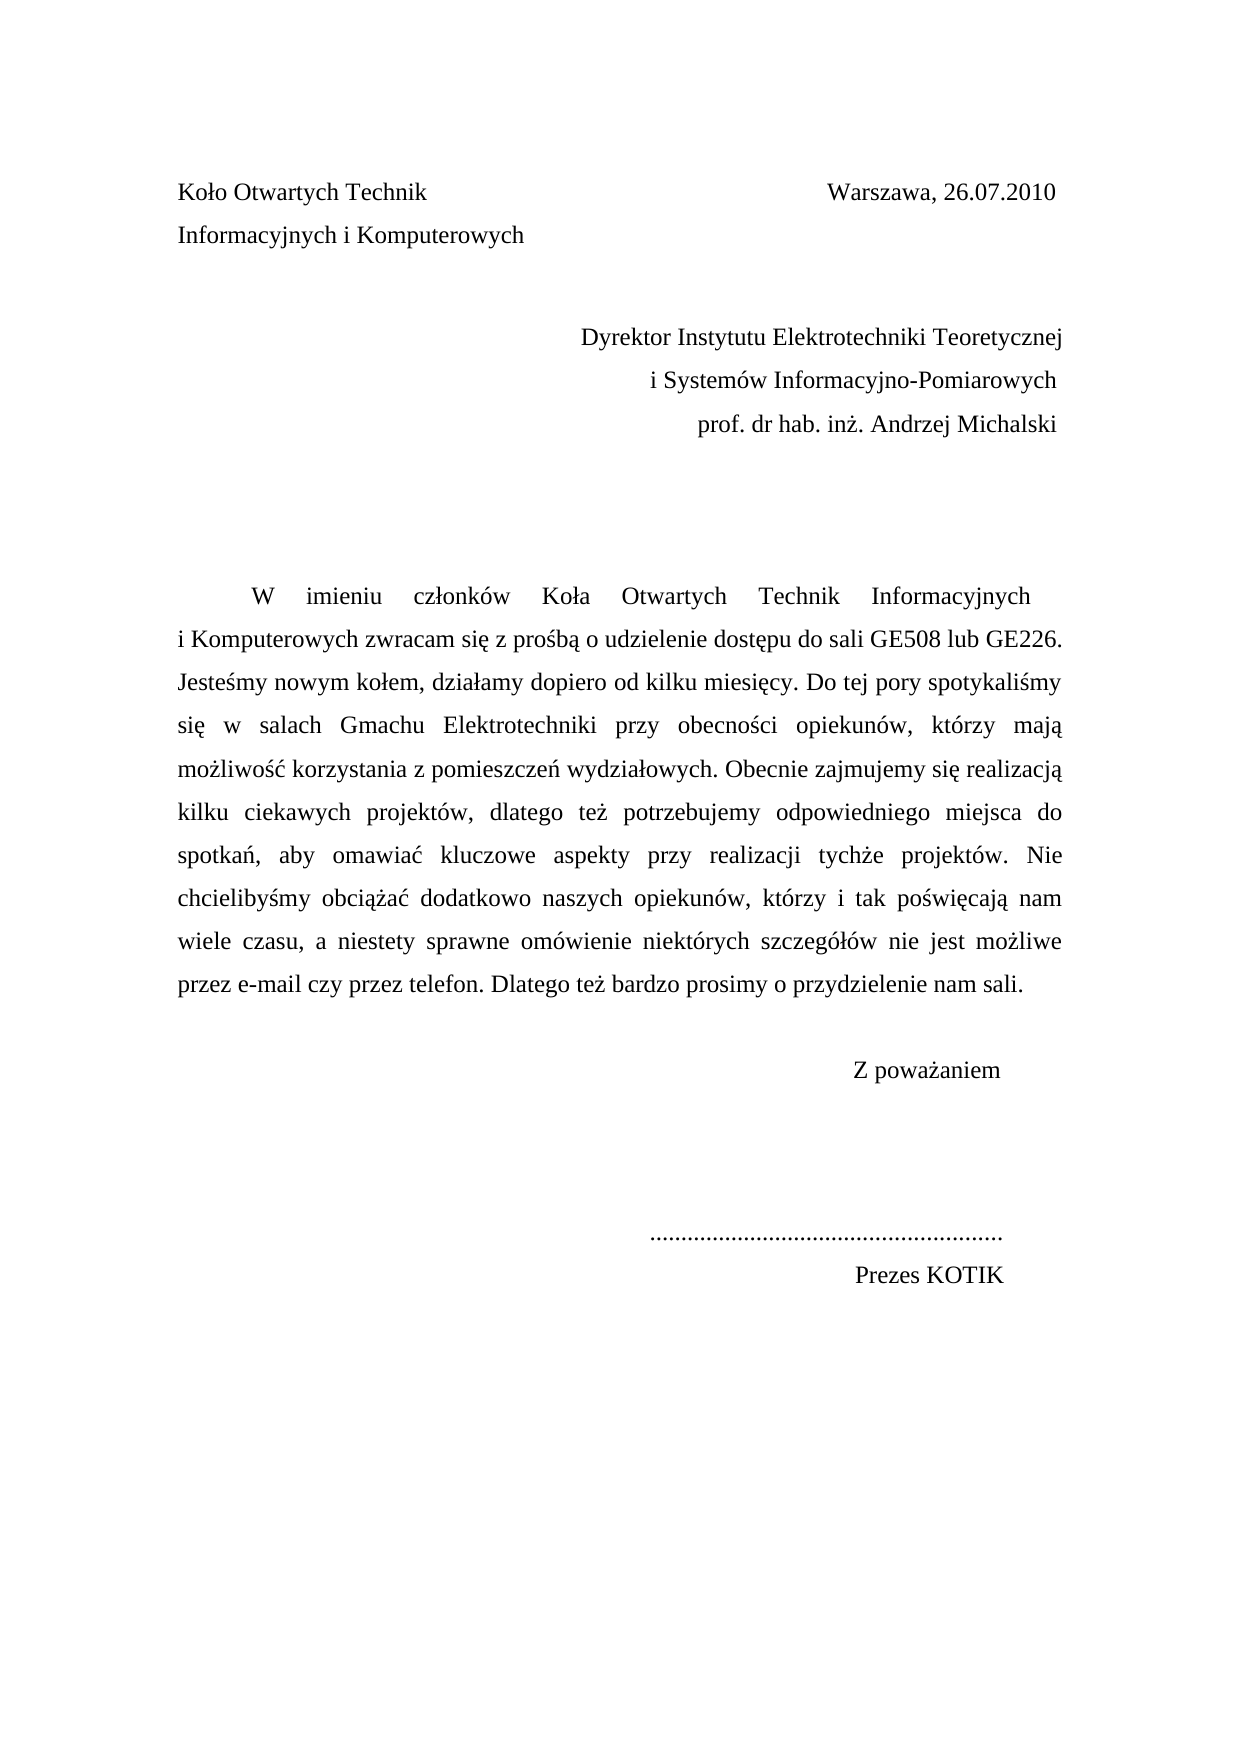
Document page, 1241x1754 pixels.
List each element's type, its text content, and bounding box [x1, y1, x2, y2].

text Z poważaniem [177, 1012, 1001, 1084]
text W imieniu członków Koła Otwartych Technik Informacyjnych i Komputerowych zwracam się z prośbą o udzielenie dostępu do sali GE508 lub GE226. Jesteśmy nowym kołem, działamy dopiero od kilku miesięcy. Do tej pory spotykaliśmy się w salach Gmachu Elektrotechniki przy obecności opiekunów, którzy mają możliwość korzystania z pomieszczeń wydziałowych. Obecnie zajmujemy się realizacją kilku ciekawych projektów, dlatego też potrzebujemy odpowiedniego miejsca do spotkań, aby omawiać kluczowe aspekty przy realizacji tychże projektów. Nie chcielibyśmy obciążać dodatkowo naszych opiekunów, którzy i tak poświęcają nam wiele czasu, a niestety sprawne omówienie niektórych szczegółów nie jest możliwe przez e-mail czy przez telefon. Dlatego też bardzo prosimy o przydzielenie nam sali. [177, 581, 1063, 998]
text Koło Otwartych Technik Warszawa, 26.07.2010 Informacyjnych i Komputerowych [177, 177, 1063, 249]
text Dyrektor Instytutu Elektrotechniki Teoretycznej i Systemów Informacyjno-Pomiarowych [177, 322, 1063, 394]
text prof. dr hab. inż. Andrzej Michalski [177, 409, 1063, 437]
text Prezes KOTIK [177, 1260, 1004, 1289]
